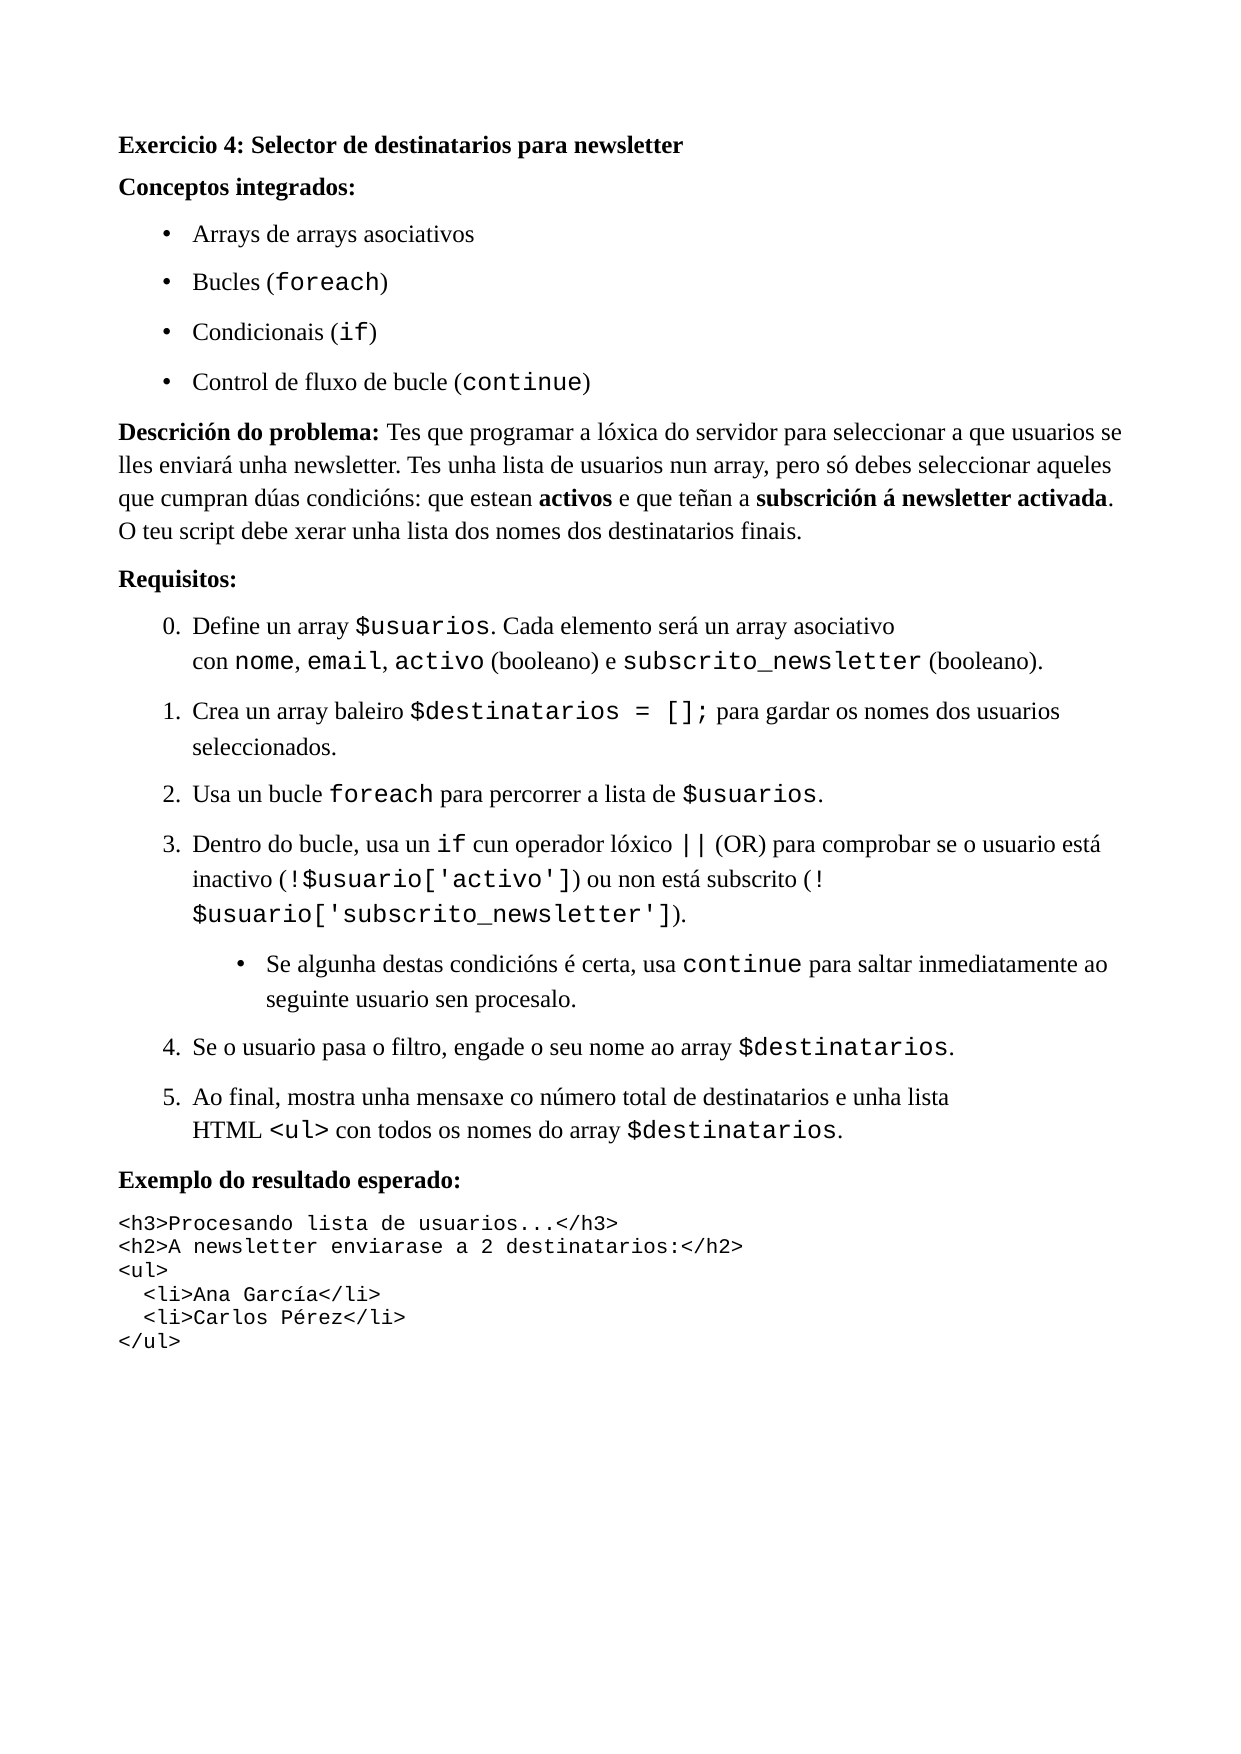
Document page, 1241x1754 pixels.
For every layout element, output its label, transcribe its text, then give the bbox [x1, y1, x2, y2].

text Requisitos: [118, 564, 1122, 592]
list Se algunha destas condicións é certa, usa continue para saltar inmediatamente ao seguinte usuario sen procesalo. [236, 949, 1122, 1013]
text <li>Carlos Pérez</li> [118, 1307, 1122, 1331]
list Ao final, mostra unha mensaxe co número total de destinatarios e unha lista HTML <ul> con todos os nomes do array $destinatarios. [162, 1082, 1122, 1146]
list Arrays de arrays asociativos [162, 219, 1122, 248]
text Descrición do problema: Tes que programar a lóxica do servidor para seleccionar a que usuarios se lles enviará unha newsletter. Tes unha lista de usuarios nun array, pero só debes seleccionar aqueles que cumpran dúas condicións: que estean activos e que teñan a subscrición á newsletter activada. O teu script debe xerar unha lista dos nomes dos destinatarios finais. [118, 417, 1122, 545]
list Se o usuario pasa o filtro, engade o seu nome ao array $destinatarios. [162, 1032, 1122, 1063]
text <h2>A newsletter enviarase a 2 destinatarios:</h2> [118, 1236, 1122, 1260]
list Crea un array baleiro $destinatarios = []; para gardar os nomes dos usuarios seleccionados. [162, 696, 1122, 760]
list Control de fluxo de bucle (continue) [162, 367, 1122, 398]
list Usa un bucle foreach para percorrer a lista de $usuarios. [162, 779, 1122, 810]
text </ul> [118, 1331, 1122, 1354]
list Dentro do bucle, usa un if cun operador lóxico || (OR) para comprobar se o usuario está inactivo (!$usuario['activo']) ou non está subscrito (!$usuario['subscrito_newsletter']). [162, 829, 1122, 930]
list Condicionais (if) [162, 317, 1122, 348]
subtitle Exercicio 4: Selector de destinatarios para newsletter [118, 131, 1122, 159]
list Bucles (foreach) [162, 267, 1122, 298]
text <li>Ana García</li> [118, 1284, 1122, 1307]
text <h3>Procesando lista de usuarios...</h3> [118, 1213, 1122, 1236]
text <ul> [118, 1260, 1122, 1284]
text Exemplo do resultado esperado: [118, 1165, 1122, 1194]
text Conceptos integrados: [118, 172, 1122, 201]
list Define un array $usuarios. Cada elemento será un array asociativo con nome, email, activo (booleano) e subscrito_newsletter (booleano). [162, 611, 1122, 677]
